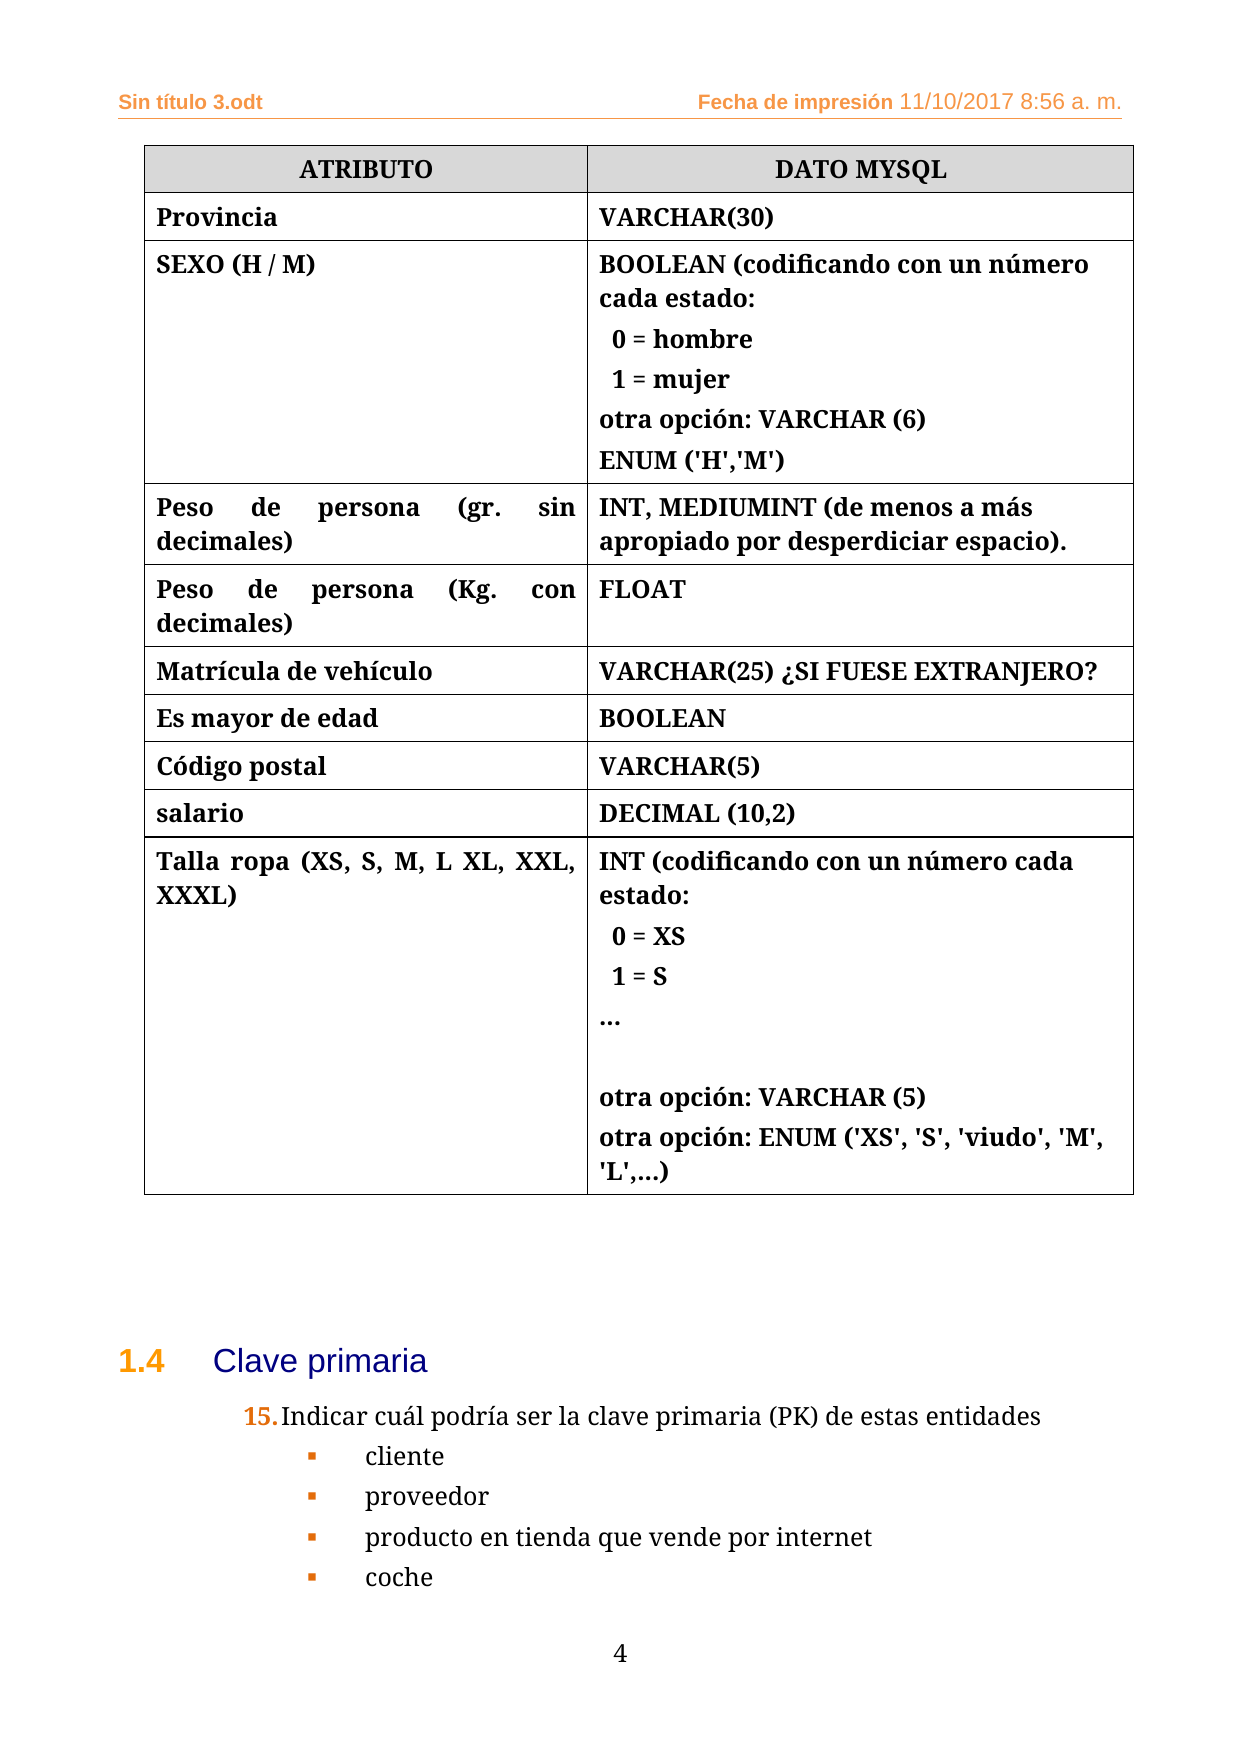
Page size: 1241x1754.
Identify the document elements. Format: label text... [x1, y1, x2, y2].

list Indicar cuál podría ser la clave primaria (PK) de estas entidades [243, 1398, 1122, 1432]
list coche [306, 1559, 1122, 1593]
subtitle Clave primaria [118, 1341, 1122, 1379]
table_cell VARCHAR(5) [588, 742, 1133, 789]
table_cell Matrícula de vehículo [145, 647, 587, 694]
table_cell Provincia [145, 193, 587, 240]
table_cell VARCHAR(30) [588, 193, 1133, 240]
table_cell INT, MEDIUMINT (de menos a más apropiado por desperdiciar espacio). [588, 484, 1133, 564]
table_cell Peso de persona (gr. sin decimales) [145, 484, 587, 564]
table_cell Es mayor de edad [145, 695, 587, 741]
list proveedor [306, 1479, 1122, 1513]
table_cell FLOAT [588, 565, 1133, 646]
table_cell salario [145, 790, 587, 836]
table_cell BOOLEAN (codificando con un número cada estado: 0 = hombre 1 = mujer otra opción: VARCHAR (6) ENUM ('H','M') [588, 241, 1133, 483]
list cliente [306, 1438, 1122, 1473]
table_cell Talla ropa (XS, S, M, L XL, XXL, XXXL) [145, 838, 587, 1194]
table_cell VARCHAR(25) ¿SI FUESE EXTRANJERO? [588, 647, 1133, 694]
table_cell INT (codificando con un número cada estado: 0 = XS 1 = S ... otra opción: VARCHAR (5) otra opción: ENUM ('XS', 'S', 'viudo', 'M', 'L',...) [588, 838, 1133, 1194]
table_cell BOOLEAN [588, 695, 1133, 741]
table_cell Código postal [145, 742, 587, 789]
list producto en tienda que vende por internet [306, 1519, 1122, 1553]
table_cell SEXO (H / M) [145, 241, 587, 483]
table_header DATO MYSQL [588, 146, 1133, 192]
table_cell DECIMAL (10,2) [588, 790, 1133, 836]
table_header ATRIBUTO [145, 146, 587, 192]
table_cell Peso de persona (Kg. con decimales) [145, 565, 587, 646]
